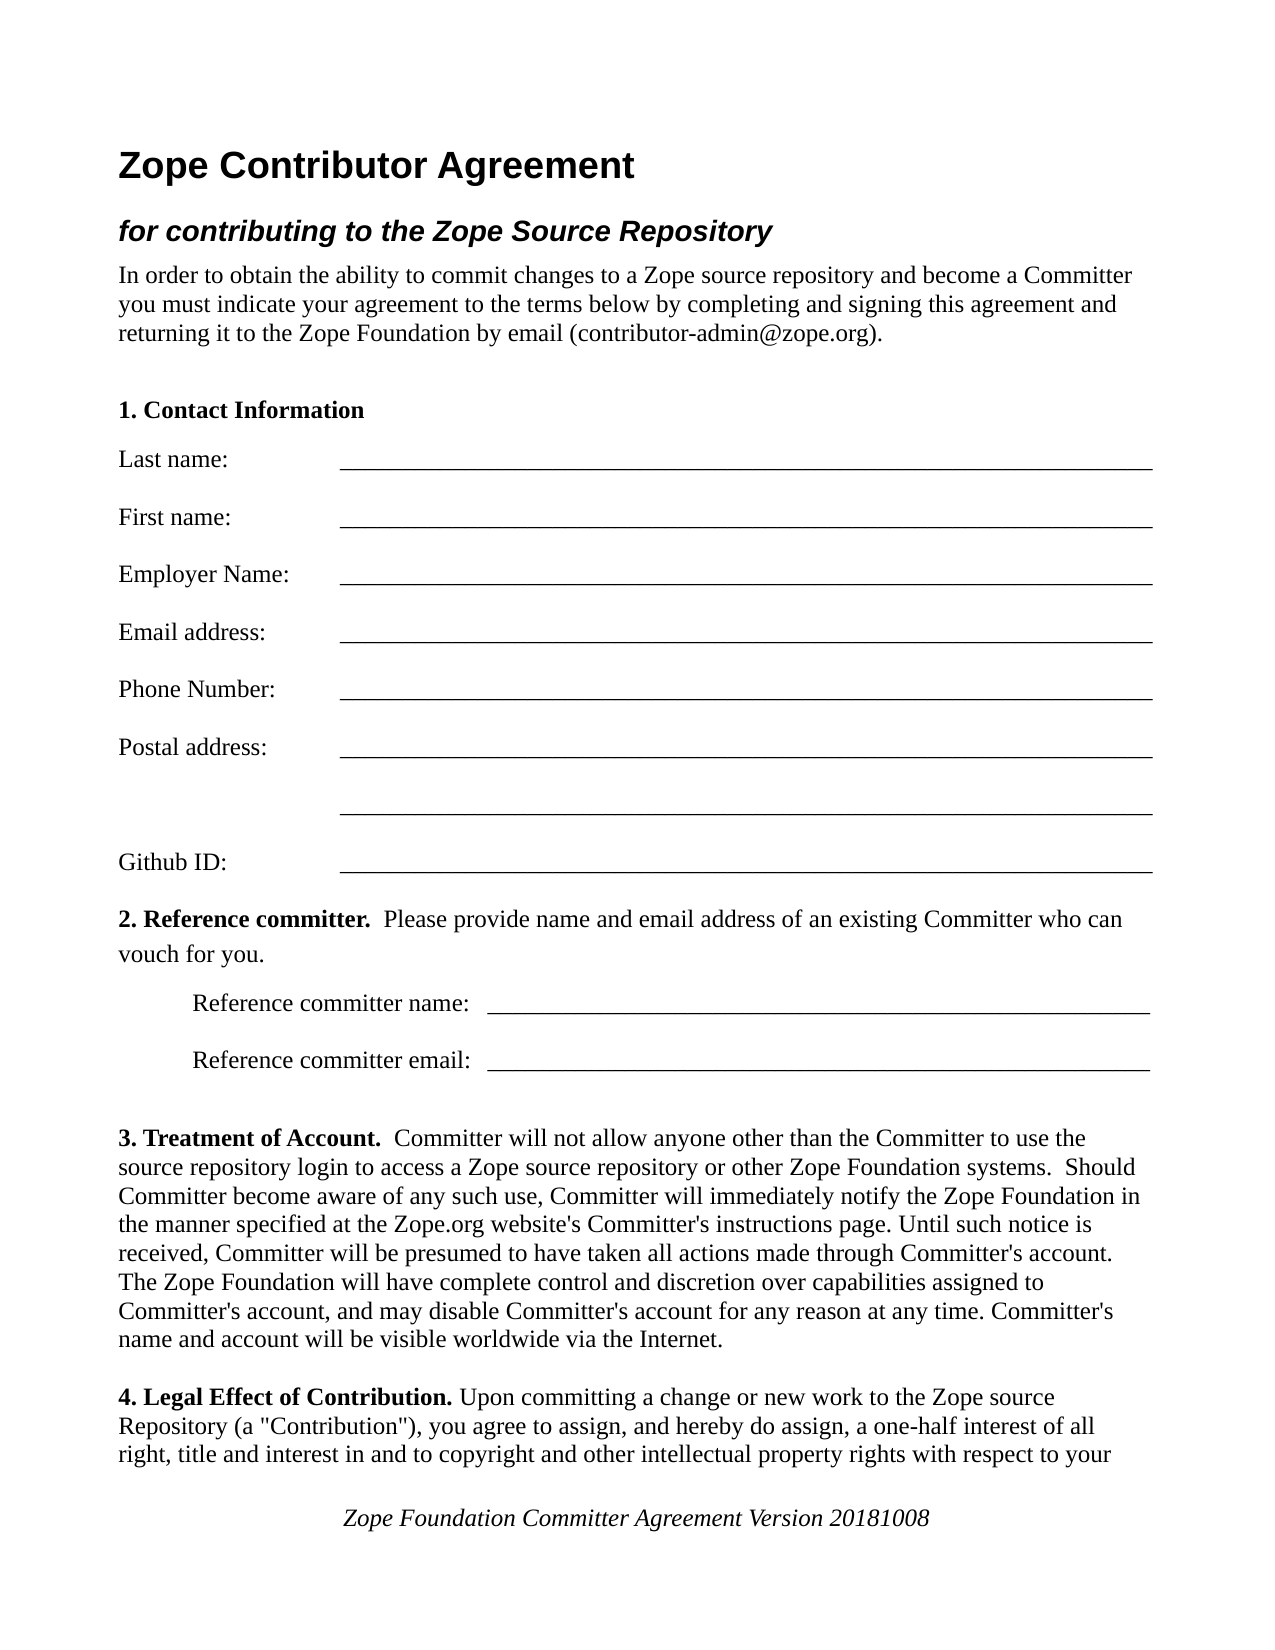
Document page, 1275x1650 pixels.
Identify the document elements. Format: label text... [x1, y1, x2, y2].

text 2. Reference committer. Please provide name and email address of an existing Committer who can vouch for you. [118, 904, 1157, 968]
text Reference committer email: _____________________________________________________ [118, 1046, 1157, 1074]
text 4. Legal Effect of Contribution. Upon committing a change or new work to the Zope source Repository (a "Contribution"), you agree to assign, and hereby do assign, a one-half interest of all [118, 1382, 1157, 1439]
text Reference committer name: _____________________________________________________ [118, 988, 1157, 1017]
text right, title and interest in and to copyright and other intellectual property rights with respect to your [118, 1439, 1157, 1468]
subtitle Zope Contributor Agreement [118, 143, 1157, 187]
text 1. Contact Information [118, 395, 1157, 424]
text Github ID: _________________________________________________________________ [118, 847, 1157, 876]
text _________________________________________________________________ [118, 789, 1157, 818]
text 3. Treatment of Account. Committer will not allow anyone other than the Committer to use the source repository login to access a Zope source repository or other Zope Foundation systems. Should Committer become aware of any such use, Committer will immediately notify the Zope Foundation in the manner specified at the Zope.org website's Committer's instructions page. Until such notice is received, Committer will be presumed to have taken all actions made through Committer's account. The Zope Foundation will have complete control and discretion over capabilities assigned to Committer's account, and may disable Committer's account for any reason at any time. Committer's name and account will be visible worldwide via the Internet. [118, 1123, 1157, 1353]
text you must indicate your agreement to the terms below by completing and signing this agreement and [118, 289, 1157, 318]
text Email address: _________________________________________________________________ [118, 617, 1157, 646]
text Last name: _________________________________________________________________ [118, 444, 1157, 473]
text Postal address: _________________________________________________________________ [118, 732, 1157, 761]
text Phone Number: _________________________________________________________________ [118, 674, 1157, 703]
text Employer Name: _________________________________________________________________ [118, 559, 1157, 588]
text In order to obtain the ability to commit changes to a Zope source repository and become a Committer [118, 260, 1157, 289]
text First name: _________________________________________________________________ [118, 502, 1157, 531]
subtitle for contributing to the Zope Source Repository [118, 214, 1157, 248]
text returning it to the Zope Foundation by email (contributor-admin@zope.org). [118, 318, 1157, 346]
